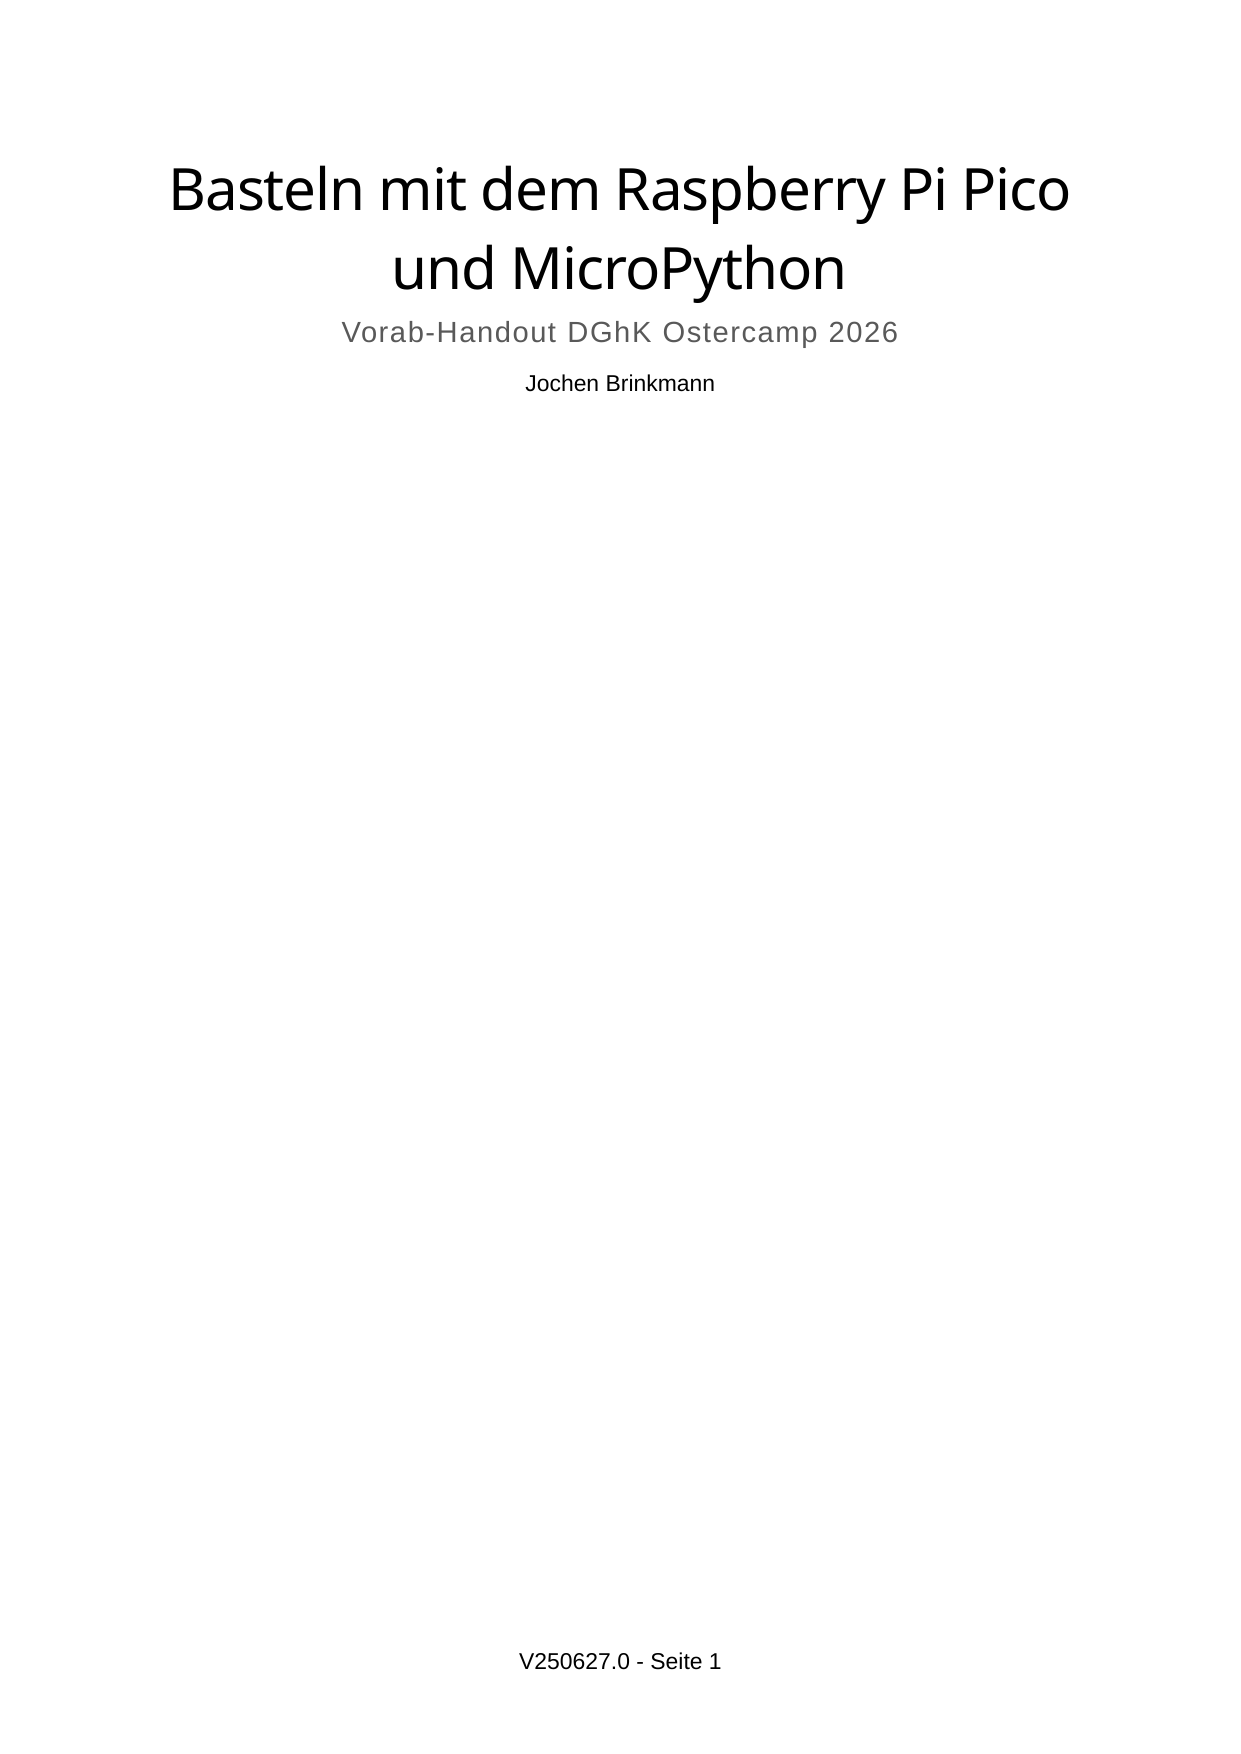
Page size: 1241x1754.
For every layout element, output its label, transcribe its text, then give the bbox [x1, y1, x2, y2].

text Jochen Brinkmann [148, 370, 1093, 397]
subtitle Vorab-Handout DGhK Ostercamp 2026 [148, 315, 1093, 348]
title Basteln mit dem Raspberry Pi Pico und MicroPython [148, 148, 1093, 307]
